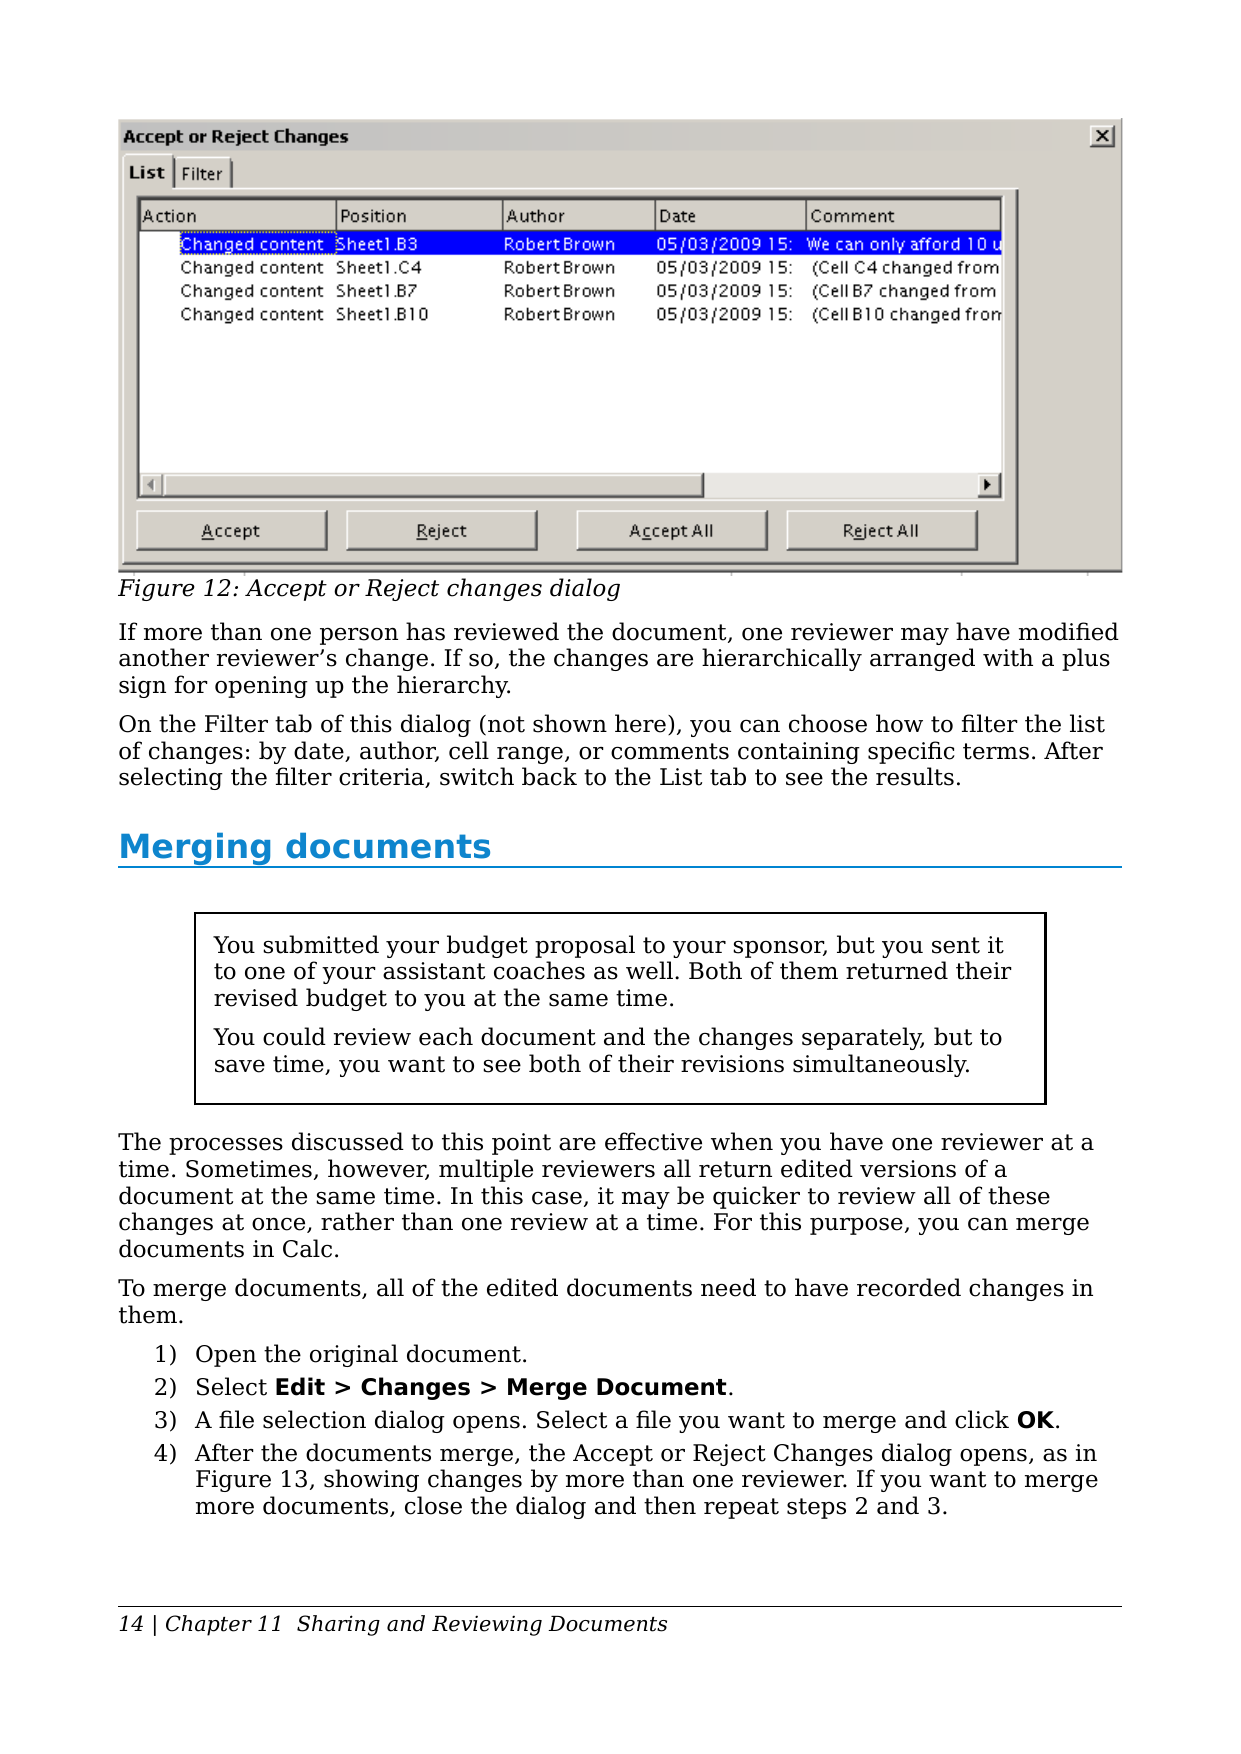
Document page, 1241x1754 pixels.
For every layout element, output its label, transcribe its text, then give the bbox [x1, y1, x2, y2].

text You could review each document and the changes separately, but to save time, you want to see both of their revisions simultaneously. [213, 1024, 1027, 1078]
list After the documents merge, the Accept or Reject Changes dialog opens, as in Figure 13, showing changes by more than one reviewer. If you want to merge more documents, close the dialog and then repeat steps 2 and 3. [177, 1440, 1122, 1520]
text To merge documents, all of the edited documents need to have recorded changes in them. [118, 1275, 1122, 1329]
list A file selection dialog opens. Select a file you want to merge and click OK. [177, 1407, 1122, 1434]
subtitle Merging documents [118, 827, 1122, 866]
text The processes discussed to this point are effective when you have one reviewer at a time. Sometimes, however, multiple reviewers all return edited versions of a document at the same time. In this case, it may be quicker to review all of these changes at once, rather than one review at a time. For this purpose, you can merge documents in Calc. [118, 1129, 1122, 1263]
list Select Edit > Changes > Merge Document. [177, 1374, 1122, 1401]
text You submitted your budget proposal to your sponsor, but you sent it to one of your assistant coaches as well. Both of them returned their revised budget to you at the same time. [213, 932, 1027, 1012]
text If more than one person has reviewed the document, one reviewer may have modified another reviewer’s change. If so, the changes are hierarchically arranged with a plus sign for opening up the hierarchy. [118, 619, 1122, 699]
picture [118, 118, 1123, 576]
text Figure 12: Accept or Reject changes dialog [118, 118, 1127, 602]
text On the Filter tab of this dialog (not shown here), you can choose how to filter the list of changes: by date, author, cell range, or comments containing specific terms. After selecting the filter criteria, switch back to the List tab to see the results. [118, 711, 1122, 791]
list Open the original document. [177, 1341, 1122, 1368]
